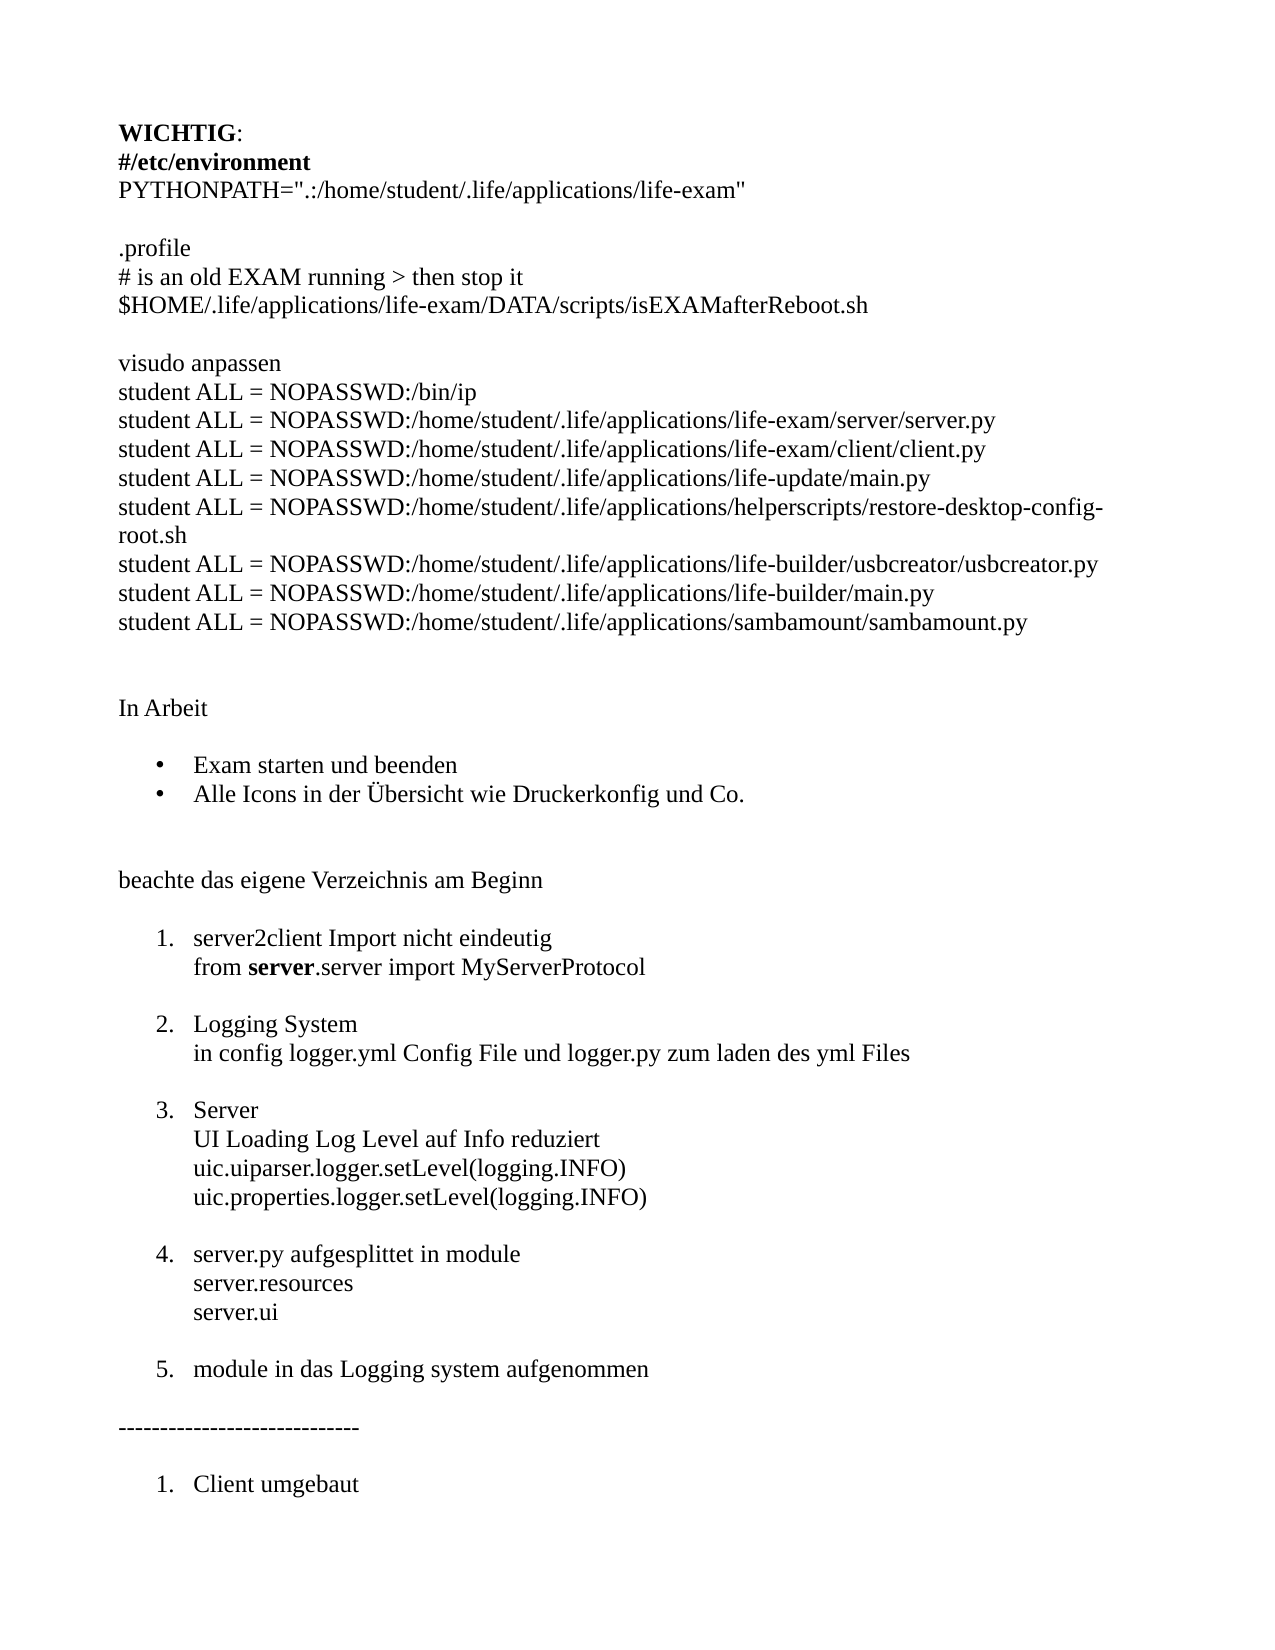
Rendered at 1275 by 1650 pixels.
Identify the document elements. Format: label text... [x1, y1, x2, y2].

list server2client Import nicht eindeutig from server.server import MyServerProtocol [156, 923, 1157, 981]
list Logging System in config logger.yml Config File und logger.py zum laden des yml Files [156, 1009, 1157, 1067]
list Exam starten und beenden [156, 751, 1157, 779]
list Client umgebaut [156, 1469, 1157, 1498]
list module in das Logging system aufgenommen [156, 1354, 1157, 1383]
text ----------------------------- [118, 1412, 1157, 1441]
text student ALL = NOPASSWD:/home/student/.life/applications/helperscripts/restore-desktop-config-root.sh [118, 492, 1157, 549]
text #/etc/environment [118, 147, 1157, 176]
text student ALL = NOPASSWD:/home/student/.life/applications/life-exam/client/client.py [118, 434, 1157, 463]
text .profile [118, 233, 1157, 262]
text WICHTIG: [118, 118, 1157, 147]
list Alle Icons in der Übersicht wie Druckerkonfig und Co. [156, 779, 1157, 808]
text $HOME/.life/applications/life-exam/DATA/scripts/isEXAMafterReboot.sh [118, 291, 1157, 319]
text student ALL = NOPASSWD:/home/student/.life/applications/life-exam/server/server.py [118, 406, 1157, 434]
text beachte das eigene Verzeichnis am Beginn [118, 866, 1157, 894]
text visudo anpassen [118, 348, 1157, 377]
text student ALL = NOPASSWD:/home/student/.life/applications/life-builder/main.py [118, 578, 1157, 607]
text # is an old EXAM running > then stop it [118, 262, 1157, 291]
text In Arbeit [118, 693, 1157, 722]
text student ALL = NOPASSWD:/home/student/.life/applications/life-builder/usbcreator/usbcreator.py [118, 549, 1157, 578]
text PYTHONPATH=".:/home/student/.life/applications/life-exam" [118, 176, 1157, 204]
list server.py aufgesplittet in module server.resources server.ui [156, 1239, 1157, 1326]
text student ALL = NOPASSWD:/home/student/.life/applications/life-update/main.py [118, 463, 1157, 492]
text student ALL = NOPASSWD:/bin/ip [118, 377, 1157, 406]
text student ALL = NOPASSWD:/home/student/.life/applications/sambamount/sambamount.py [118, 607, 1157, 636]
list Server UI Loading Log Level auf Info reduziert uic.uiparser.logger.setLevel(logging.INFO) uic.properties.logger.setLevel(logging.INFO) [156, 1096, 1157, 1211]
